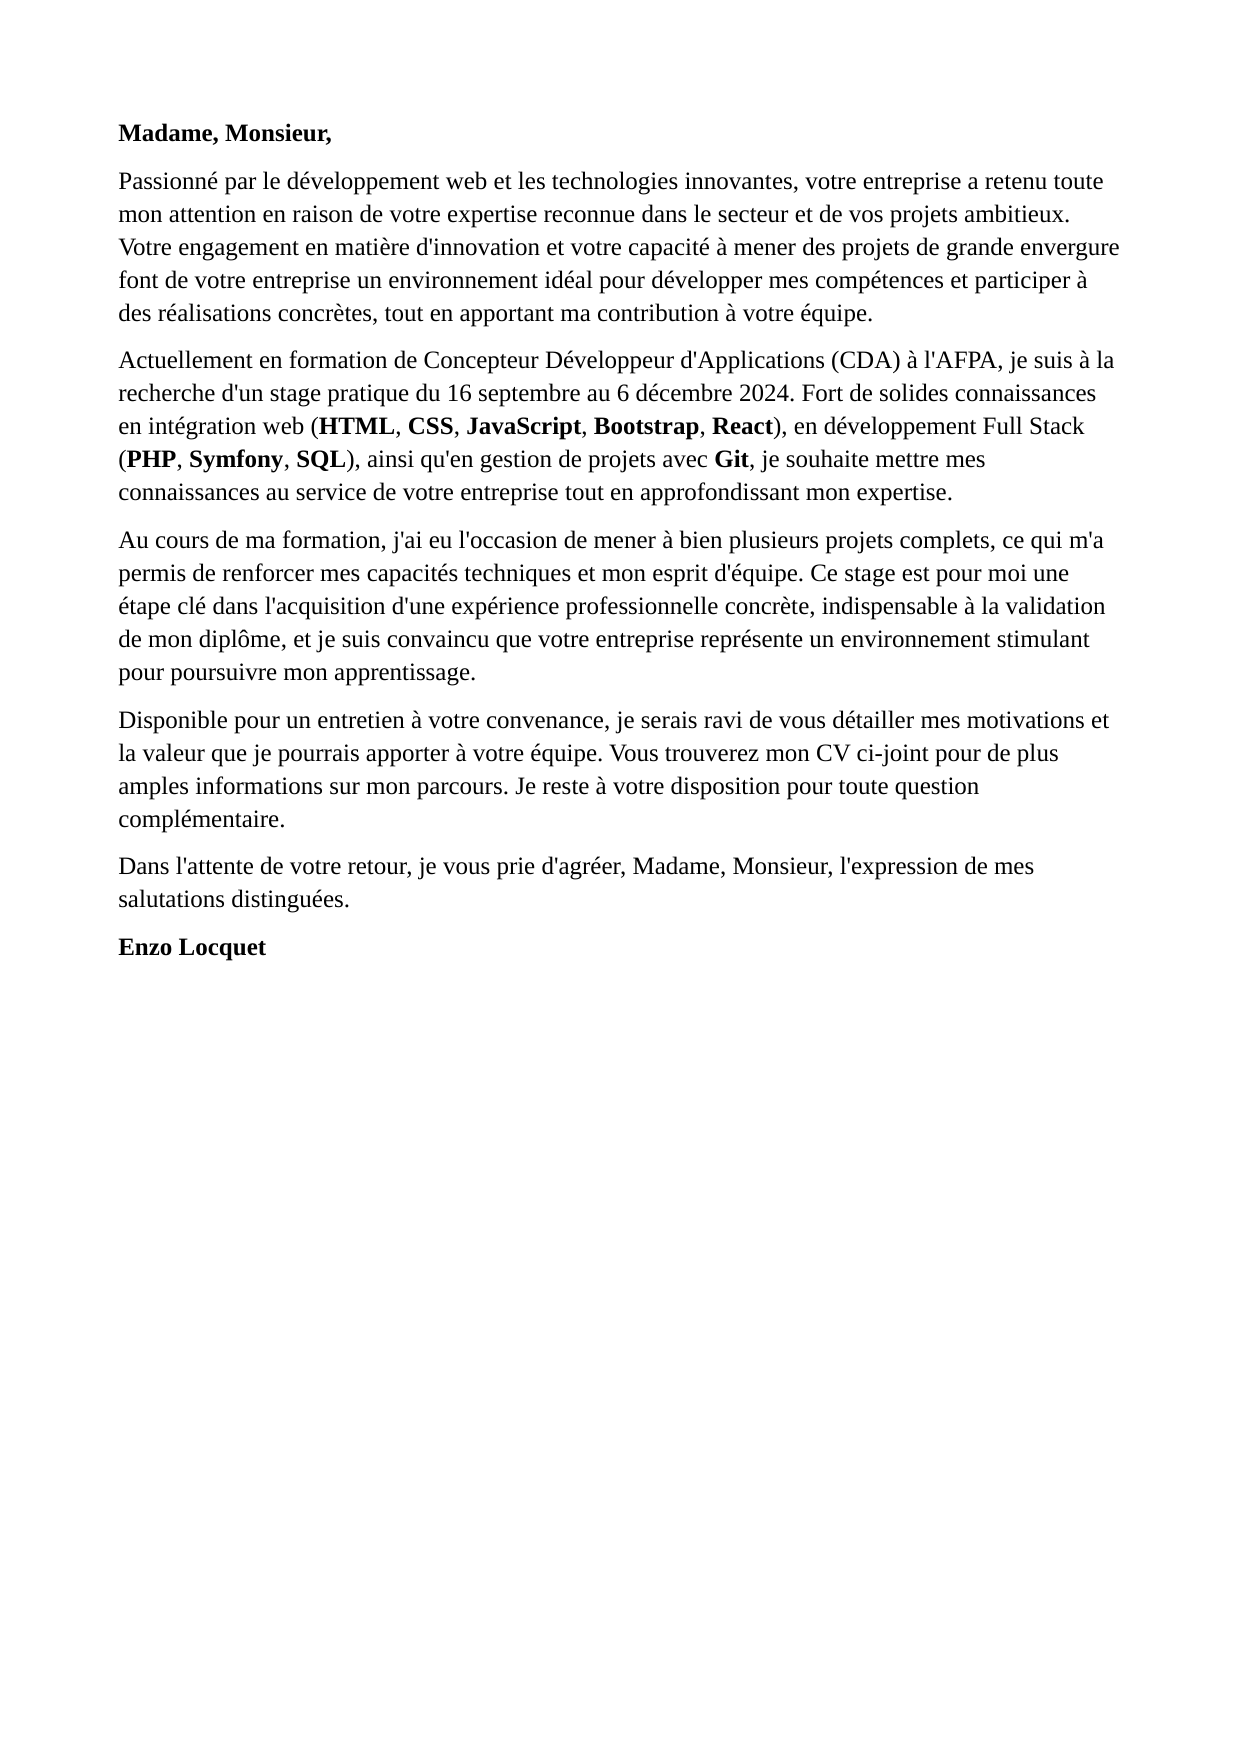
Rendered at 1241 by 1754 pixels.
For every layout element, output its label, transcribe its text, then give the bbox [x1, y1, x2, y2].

text Dans l'attente de votre retour, je vous prie d'agréer, Madame, Monsieur, l'expression de mes salutations distinguées. [118, 851, 1122, 913]
text Enzo Locquet [118, 932, 1122, 961]
text Au cours de ma formation, j'ai eu l'occasion de mener à bien plusieurs projets complets, ce qui m'a permis de renforcer mes capacités techniques et mon esprit d'équipe. Ce stage est pour moi une étape clé dans l'acquisition d'une expérience professionnelle concrète, indispensable à la validation de mon diplôme, et je suis convaincu que votre entreprise représente un environnement stimulant pour poursuivre mon apprentissage. [118, 525, 1122, 686]
text Madame, Monsieur, [118, 118, 1122, 147]
text Actuellement en formation de Concepteur Développeur d'Applications (CDA) à l'AFPA, je suis à la recherche d'un stage pratique du 16 septembre au 6 décembre 2024. Fort de solides connaissances en intégration web (HTML, CSS, JavaScript, Bootstrap, React), en développement Full Stack (PHP, Symfony, SQL), ainsi qu'en gestion de projets avec Git, je souhaite mettre mes connaissances au service de votre entreprise tout en approfondissant mon expertise. [118, 345, 1122, 506]
text Passionné par le développement web et les technologies innovantes, votre entreprise a retenu toute mon attention en raison de votre expertise reconnue dans le secteur et de vos projets ambitieux. Votre engagement en matière d'innovation et votre capacité à mener des projets de grande envergure font de votre entreprise un environnement idéal pour développer mes compétences et participer à des réalisations concrètes, tout en apportant ma contribution à votre équipe. [118, 166, 1122, 327]
text Disponible pour un entretien à votre convenance, je serais ravi de vous détailler mes motivations et la valeur que je pourrais apporter à votre équipe. Vous trouverez mon CV ci-joint pour de plus amples informations sur mon parcours. Je reste à votre disposition pour toute question complémentaire. [118, 705, 1122, 833]
